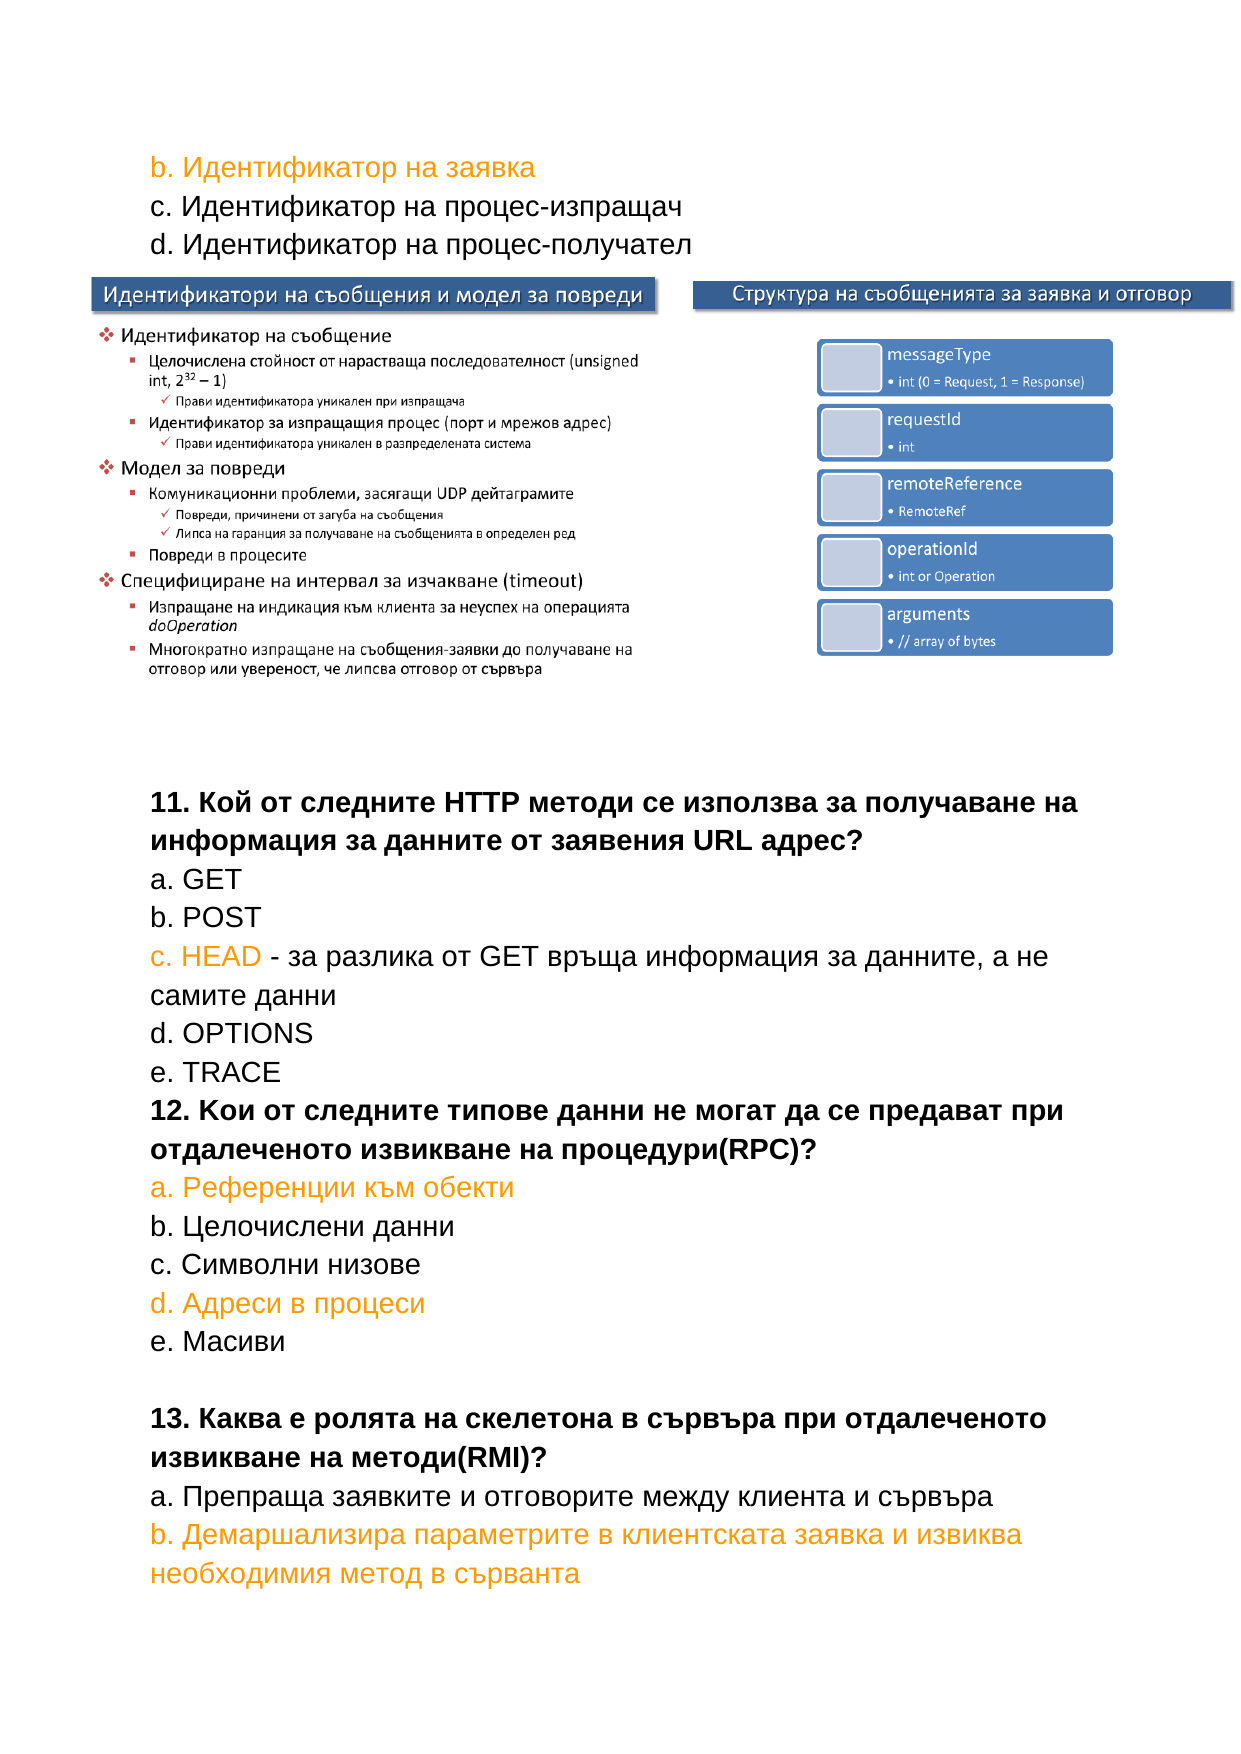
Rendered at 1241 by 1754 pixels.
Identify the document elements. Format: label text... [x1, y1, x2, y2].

text 11. Кой от следните HTTP методи се използва за получаване на информация за данните от заявения URL адрес? [150, 785, 1090, 857]
text b. Целочислени данни [150, 1209, 1090, 1242]
text e. Масиви [150, 1324, 1090, 1358]
text c. Идентификатор на процес-изпращач [150, 188, 1090, 222]
text a. Референции към обекти [150, 1170, 1090, 1204]
text c. Символни низове [150, 1247, 1090, 1281]
text a. Препраща заявките и отговорите между клиента и сървъра [150, 1479, 1090, 1512]
text b. Демаршализира параметрите в клиентската заявка и извиква необходимия метод в сърванта [150, 1517, 1090, 1589]
picture [87, 276, 661, 694]
picture [689, 281, 1237, 679]
text b. Идентификатор на заявка [150, 150, 1090, 183]
text d. OPTIONS e. TRACE [150, 1016, 1090, 1088]
text c. HEAD - за разлика от GET връща информация за данните, а не самите данни [150, 939, 1090, 1011]
text b. POST [150, 901, 1090, 934]
text 13. Каква е ролята на скелетона в сървъра при отдалеченото извикване на методи(RMI)? [150, 1402, 1090, 1474]
text d. Идентификатор на процес-получател [150, 227, 1090, 261]
text 12. Koи от следните типове данни не могат да се предават при отдалеченото извикване на процедури(RPC)? [150, 1093, 1090, 1165]
text d. Адреси в процеси [150, 1286, 1090, 1319]
text a. GET [150, 862, 1090, 896]
